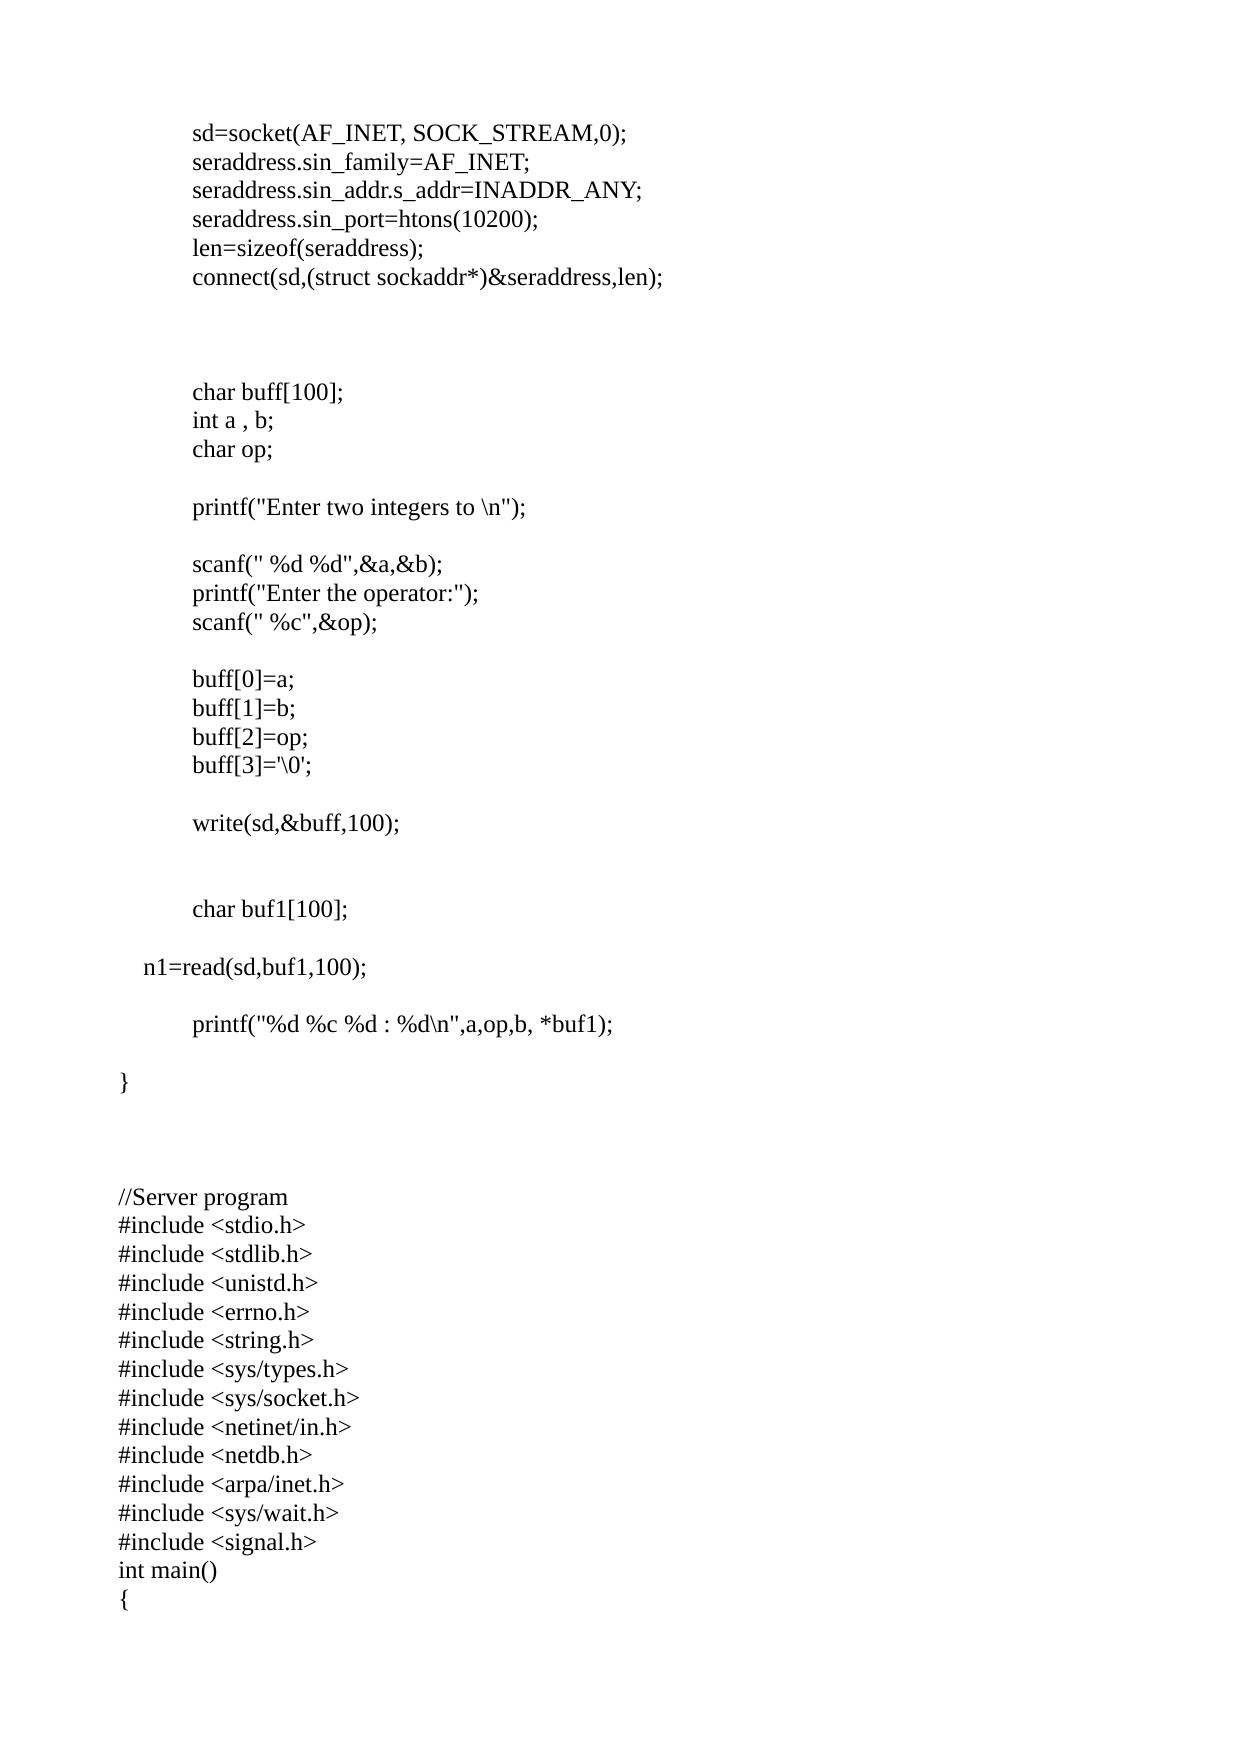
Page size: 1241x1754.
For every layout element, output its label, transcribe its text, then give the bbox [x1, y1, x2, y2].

text scanf(" %c",&op); [118, 607, 1122, 636]
text seraddress.sin_port=htons(10200); [118, 204, 1122, 233]
text #include <sys/wait.h> [118, 1498, 1122, 1527]
text buff[0]=a; [118, 664, 1122, 693]
text connect(sd,(struct sockaddr*)&seraddress,len); [118, 262, 1122, 291]
text #include <stdio.h> [118, 1211, 1122, 1239]
text #include <string.h> [118, 1326, 1122, 1354]
text write(sd,&buff,100); [118, 808, 1122, 837]
text } [118, 1067, 1122, 1096]
text sd=socket(AF_INET, SOCK_STREAM,0); [118, 118, 1122, 147]
text #include <sys/types.h> [118, 1354, 1122, 1383]
text char buf1[100]; [118, 894, 1122, 923]
text n1=read(sd,buf1,100); [118, 952, 1122, 981]
text #include <unistd.h> [118, 1268, 1122, 1297]
text #include <sys/socket.h> [118, 1383, 1122, 1412]
text int main() [118, 1556, 1122, 1584]
text printf("Enter the operator:"); [118, 578, 1122, 607]
text char op; [118, 434, 1122, 463]
text #include <netinet/in.h> [118, 1412, 1122, 1441]
text seraddress.sin_family=AF_INET; [118, 147, 1122, 176]
text buff[1]=b; [118, 693, 1122, 722]
text int a , b; [118, 406, 1122, 434]
text { [118, 1584, 1122, 1613]
text #include <stdlib.h> [118, 1239, 1122, 1268]
text printf("%d %c %d : %d\n",a,op,b, *buf1); [118, 1009, 1122, 1038]
text printf("Enter two integers to \n"); [118, 492, 1122, 521]
text #include <arpa/inet.h> [118, 1469, 1122, 1498]
text #include <signal.h> [118, 1527, 1122, 1556]
text #include <netdb.h> [118, 1441, 1122, 1469]
text len=sizeof(seraddress); [118, 233, 1122, 262]
text seraddress.sin_addr.s_addr=INADDR_ANY; [118, 176, 1122, 204]
text buff[2]=op; [118, 722, 1122, 751]
text char buff[100]; [118, 377, 1122, 406]
text //Server program [118, 1182, 1122, 1211]
text scanf(" %d %d",&a,&b); [118, 549, 1122, 578]
text #include <errno.h> [118, 1297, 1122, 1326]
text buff[3]='\0'; [118, 751, 1122, 779]
